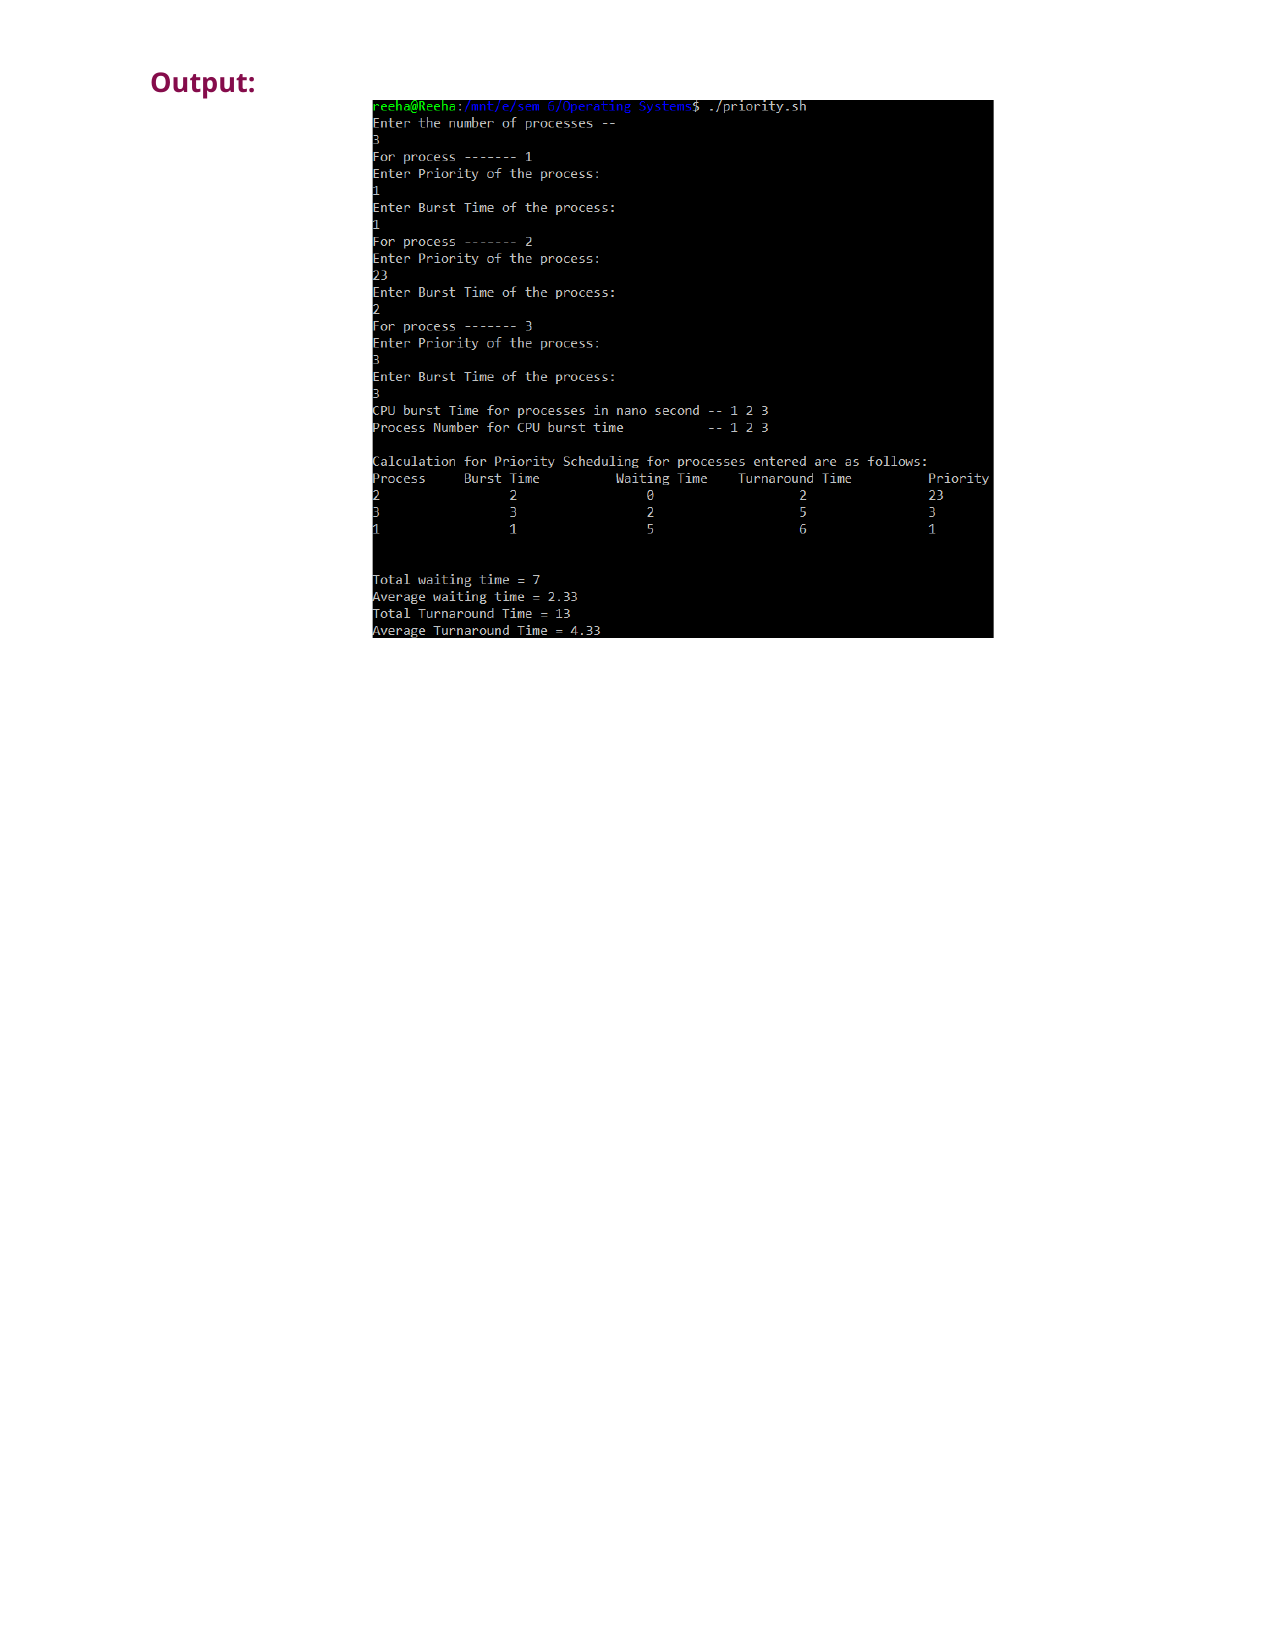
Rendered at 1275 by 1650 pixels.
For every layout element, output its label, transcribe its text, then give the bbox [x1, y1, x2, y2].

subtitle Output: [150, 63, 1216, 100]
